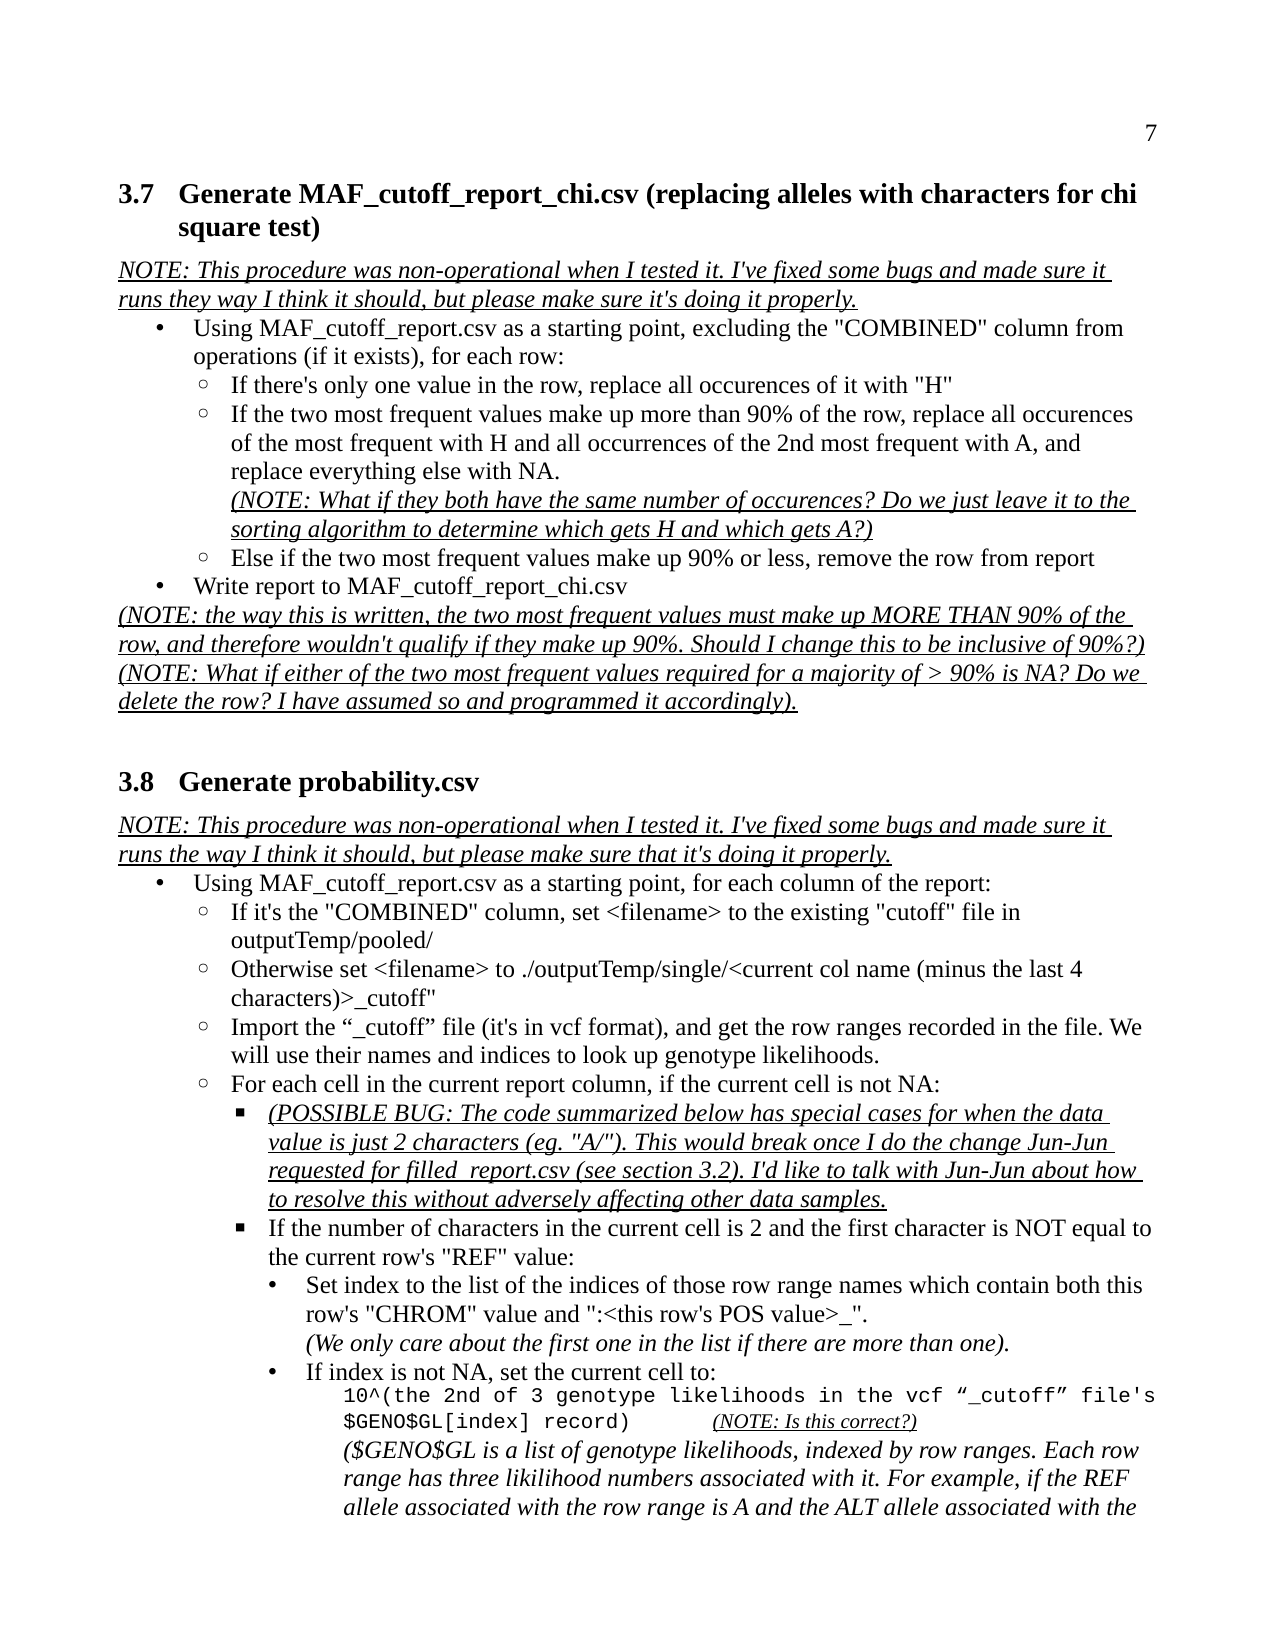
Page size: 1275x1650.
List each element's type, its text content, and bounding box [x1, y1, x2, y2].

text NOTE: This procedure was non-operational when I tested it. I've fixed some bugs and made sure it runs the way I think it should, but please make sure that it's doing it properly. [118, 810, 1157, 868]
list Using MAF_cutoff_report.csv as a starting point, for each column of the report: [156, 868, 1157, 897]
list If index is not NA, set the current cell to: [268, 1357, 1157, 1385]
subtitle Generate MAF_cutoff_report_chi.csv (replacing alleles with characters for chi square test) [118, 176, 1157, 243]
list Set index to the list of the indices of those row range names which contain both this row's "CHROM" value and ":<this row's POS value>_". (We only care about the first one in the list if there are more than one). [268, 1270, 1157, 1357]
text (NOTE: What if either of the two most frequent values required for a majority of > 90% is NA? Do we delete the row? I have assumed so and programmed it accordingly). [118, 658, 1157, 715]
text NOTE: This procedure was non-operational when I tested it. I've fixed some bugs and made sure it runs they way I think it should, but please make sure it's doing it properly. [118, 255, 1157, 313]
list For each cell in the current report column, if the current cell is not NA: [193, 1069, 1157, 1098]
list 10^(the 2nd of 3 genotype likelihoods in the vcf “_cutoff” file's $GENO$GL[index] record) (NOTE: Is this correct?) ($GENO$GL is a list of genotype likelihoods, indexed by row ranges. Each row range has three likilihood numbers associated with it. For example, if the REF allele associated with the row range is A and the ALT allele associated with the [306, 1385, 1157, 1521]
list Import the “_cutoff” file (it's in vcf format), and get the row ranges recorded in the file. We will use their names and indices to look up genotype likelihoods. [193, 1012, 1157, 1069]
list Otherwise set <filename> to ./outputTemp/single/<current col name (minus the last 4 characters)>_cutoff" [193, 954, 1157, 1012]
list (POSSIBLE BUG: The code summarized below has special cases for when the data value is just 2 characters (eg. "A/"). This would break once I do the change Jun-Jun requested for filled_report.csv (see section 3.2). I'd like to talk with Jun-Jun about how to resolve this without adversely affecting other data samples. [231, 1098, 1157, 1213]
subtitle Generate probability.csv [118, 765, 1157, 798]
list Else if the two most frequent values make up 90% or less, remove the row from report [193, 543, 1157, 571]
list Write report to MAF_cutoff_report_chi.csv [156, 571, 1157, 600]
list If the number of characters in the current cell is 2 and the first character is NOT equal to the current row's "REF" value: [231, 1213, 1157, 1270]
text (NOTE: the way this is written, the two most frequent values must make up MORE THAN 90% of the row, and therefore wouldn't qualify if they make up 90%. Should I change this to be inclusive of 90%?) [118, 600, 1157, 658]
list If the two most frequent values make up more than 90% of the row, replace all occurences of the most frequent with H and all occurrences of the 2nd most frequent with A, and replace everything else with NA. (NOTE: What if they both have the same number of occurences? Do we just leave it to the sorting algorithm to determine which gets H and which gets A?) [193, 399, 1157, 543]
list If it's the "COMBINED" column, set <filename> to the existing "cutoff" file in outputTemp/pooled/ [193, 897, 1157, 954]
list If there's only one value in the row, replace all occurences of it with "H" [193, 370, 1157, 399]
list Using MAF_cutoff_report.csv as a starting point, excluding the "COMBINED" column from operations (if it exists), for each row: [156, 313, 1157, 370]
